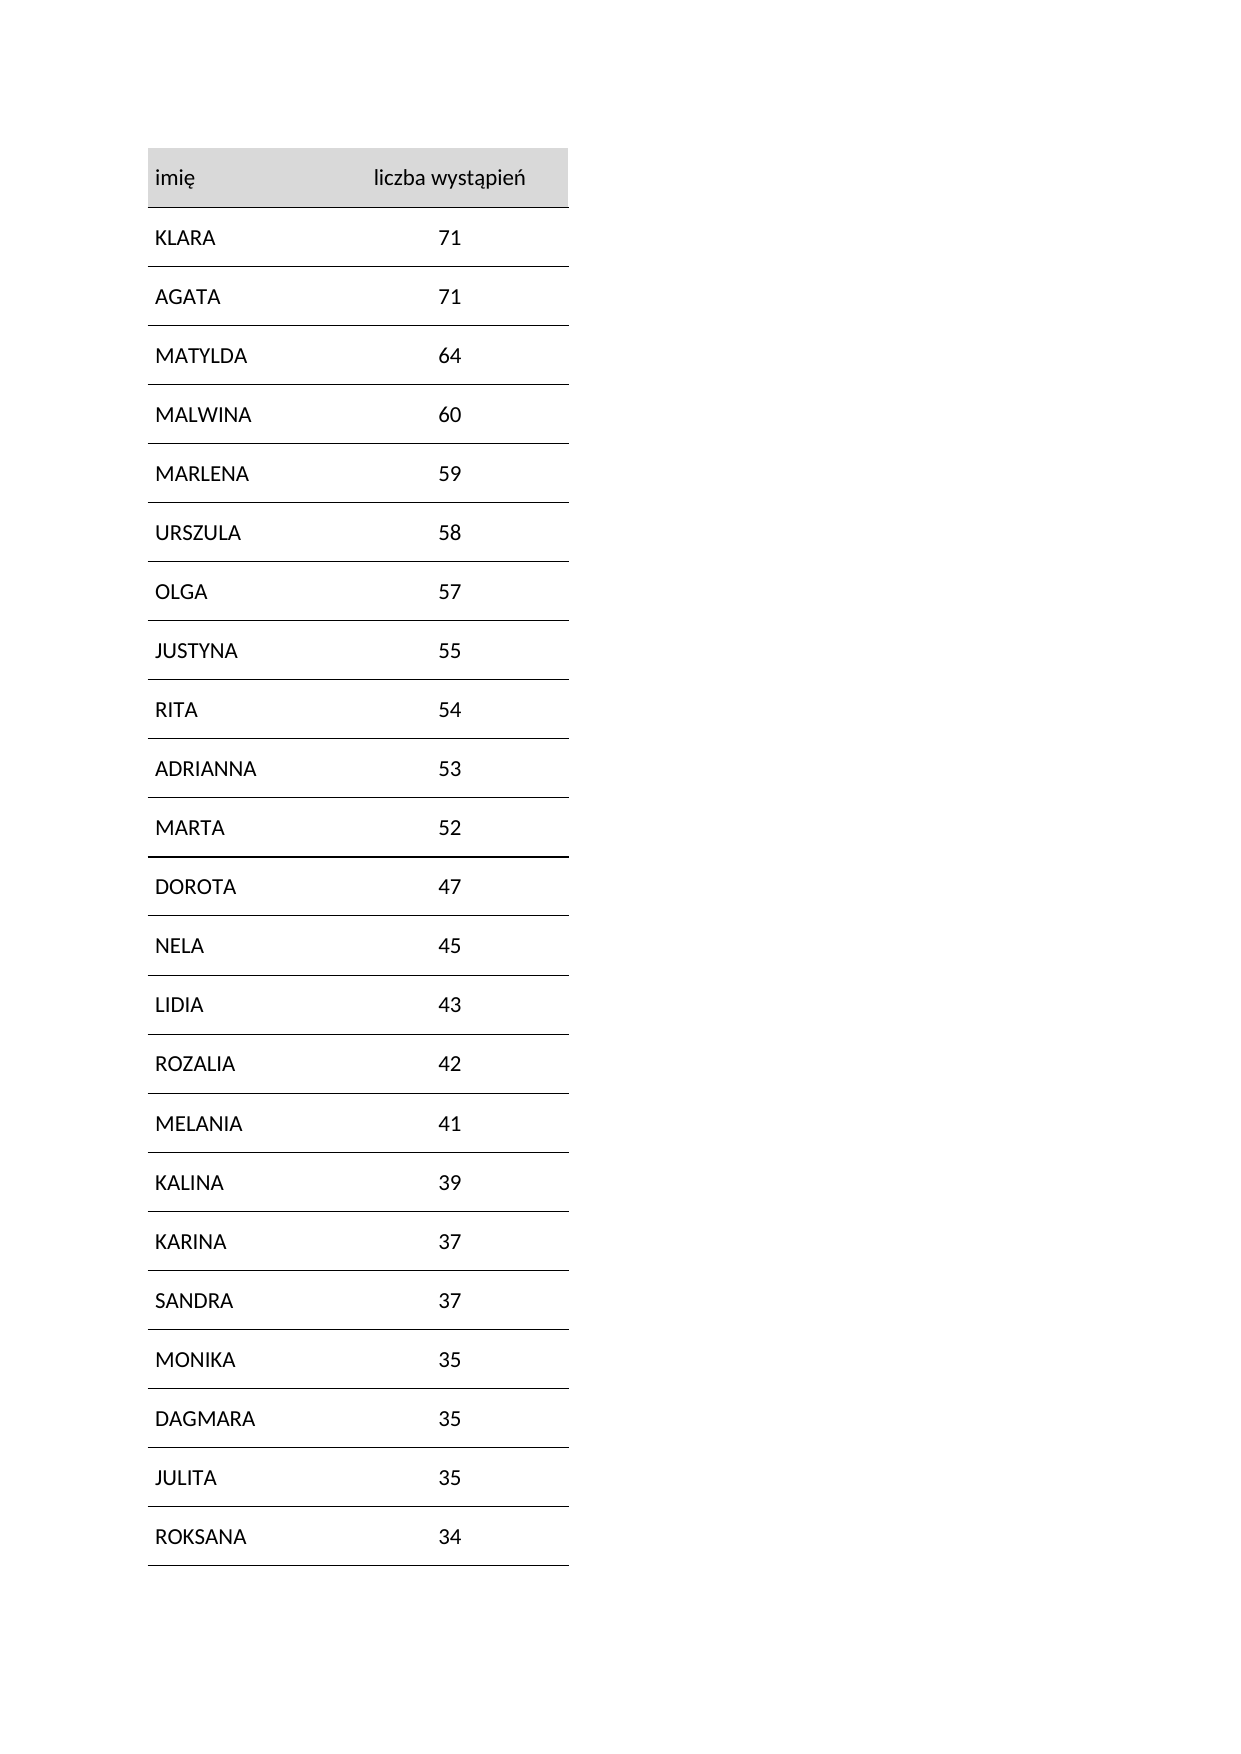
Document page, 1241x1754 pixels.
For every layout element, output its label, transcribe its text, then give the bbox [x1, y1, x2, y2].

table_cell LIDIA [148, 976, 331, 1033]
table_cell URSZULA [148, 503, 331, 561]
table_cell ROZALIA [148, 1035, 331, 1093]
table_cell 42 [331, 1035, 568, 1093]
table_cell 34 [331, 1507, 568, 1565]
table_cell ADRIANNA [148, 739, 331, 797]
table_cell RITA [148, 680, 331, 738]
table_cell 37 [331, 1212, 568, 1270]
table_cell 53 [331, 739, 568, 797]
table_cell AGATA [148, 267, 331, 325]
table_cell 37 [331, 1271, 568, 1329]
table_cell 54 [331, 680, 568, 738]
table_cell 55 [331, 621, 568, 679]
table_cell KARINA [148, 1212, 331, 1270]
table_cell ROKSANA [148, 1507, 331, 1565]
table_cell 59 [331, 444, 568, 502]
table_cell 60 [331, 385, 568, 443]
table_cell DAGMARA [148, 1389, 331, 1447]
table_cell 64 [331, 326, 568, 384]
table_cell MARLENA [148, 444, 331, 502]
table_cell 57 [331, 562, 568, 620]
table_cell KLARA [148, 208, 331, 266]
table_cell 41 [331, 1094, 568, 1152]
table_cell MALWINA [148, 385, 331, 443]
table_cell 47 [331, 858, 568, 915]
table_cell 35 [331, 1330, 568, 1388]
table_cell 35 [331, 1448, 568, 1506]
table_header imię [148, 148, 331, 207]
table_cell MARTA [148, 798, 331, 856]
table_header liczba wystąpień [331, 148, 568, 207]
table_cell MATYLDA [148, 326, 331, 384]
table_cell 35 [331, 1389, 568, 1447]
table_cell 71 [331, 267, 568, 325]
table_cell 52 [331, 798, 568, 856]
table_cell 58 [331, 503, 568, 561]
table_cell MELANIA [148, 1094, 331, 1152]
table_cell DOROTA [148, 858, 331, 915]
table_cell OLGA [148, 562, 331, 620]
table_cell 43 [331, 976, 568, 1033]
table_cell NELA [148, 916, 331, 974]
table_cell SANDRA [148, 1271, 331, 1329]
table_cell JULITA [148, 1448, 331, 1506]
table_cell 39 [331, 1153, 568, 1211]
table_cell KALINA [148, 1153, 331, 1211]
table_cell JUSTYNA [148, 621, 331, 679]
table_cell 71 [331, 208, 568, 266]
table_cell MONIKA [148, 1330, 331, 1388]
table_cell 45 [331, 916, 568, 974]
